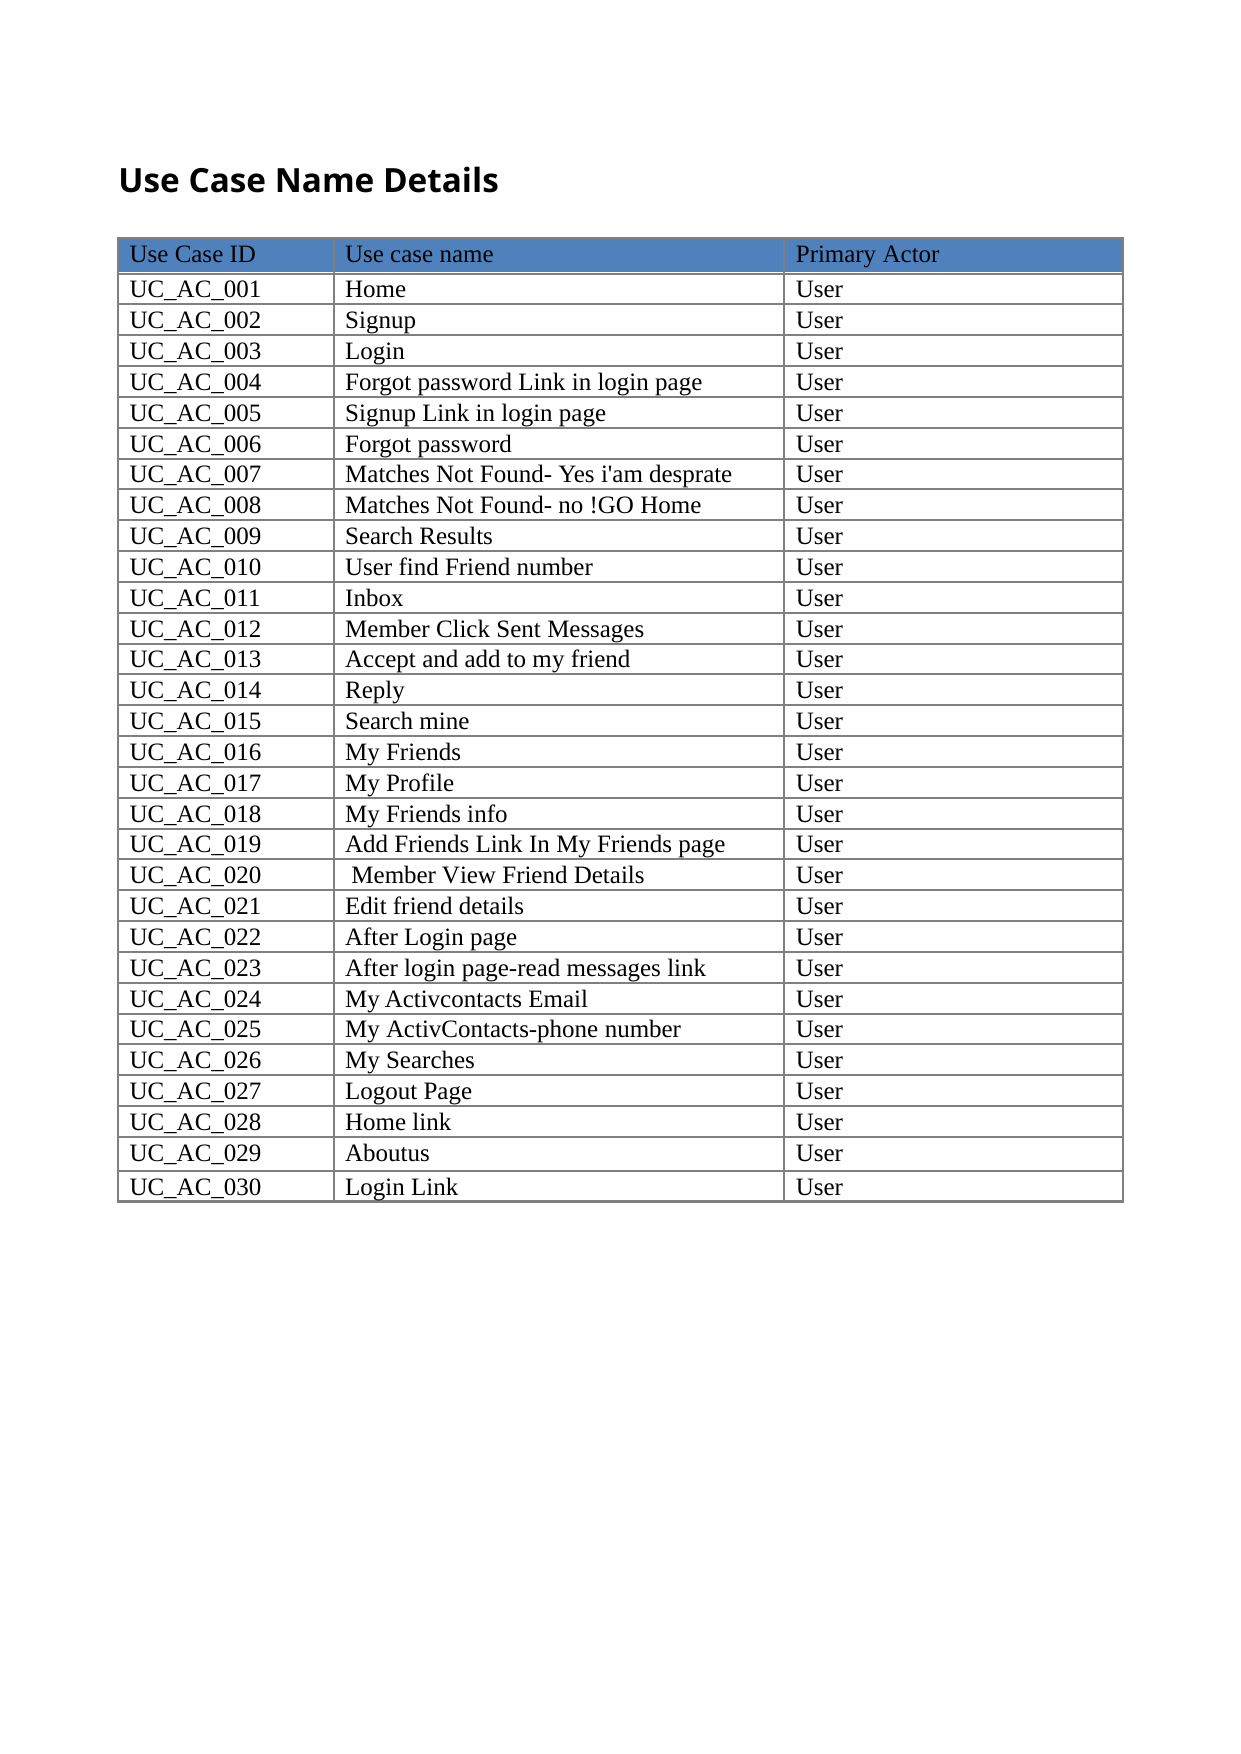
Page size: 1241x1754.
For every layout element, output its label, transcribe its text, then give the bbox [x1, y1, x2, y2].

table_cell UC_AC_015 [119, 706, 333, 735]
table_cell After login page-read messages link [335, 953, 783, 982]
table_cell Logout Page [335, 1076, 783, 1105]
table_cell User [785, 1138, 1122, 1169]
table_cell User [785, 799, 1122, 827]
table_header Use Case ID [119, 239, 333, 272]
table_cell Matches Not Found- no !GO Home [335, 490, 783, 519]
table_cell User [785, 583, 1122, 612]
table_cell Signup Link in login page [335, 398, 783, 427]
table_header Primary Actor [785, 239, 1122, 272]
table_cell UC_AC_010 [119, 552, 333, 581]
table_cell UC_AC_006 [119, 429, 333, 457]
subtitle Use Case Name Details [118, 157, 1122, 202]
table_cell UC_AC_025 [119, 1015, 333, 1043]
table_cell UC_AC_022 [119, 922, 333, 951]
table_cell Home [335, 275, 783, 303]
table_cell User [785, 490, 1122, 519]
table_cell User [785, 768, 1122, 797]
table_cell User [785, 922, 1122, 951]
table_cell Matches Not Found- Yes i'am desprate [335, 460, 783, 488]
table_cell User [785, 860, 1122, 889]
table_cell Accept and add to my friend [335, 645, 783, 673]
table_cell Aboutus [335, 1138, 783, 1169]
table_cell Add Friends Link In My Friends page [335, 830, 783, 858]
table_header Use case name [335, 239, 783, 272]
table_cell User [785, 737, 1122, 766]
table_cell My Friends [335, 737, 783, 766]
table_cell Home link [335, 1107, 783, 1136]
table_cell Inbox [335, 583, 783, 612]
table_cell User [785, 336, 1122, 365]
table_cell UC_AC_005 [119, 398, 333, 427]
table_cell My ActivContacts-phone number [335, 1015, 783, 1043]
table_cell UC_AC_029 [119, 1138, 333, 1169]
table_cell My Activcontacts Email [335, 984, 783, 1012]
table_cell UC_AC_020 [119, 860, 333, 889]
table_cell UC_AC_024 [119, 984, 333, 1012]
table_cell UC_AC_003 [119, 336, 333, 365]
table_cell User [785, 1045, 1122, 1074]
table_cell Reply [335, 675, 783, 704]
table_cell UC_AC_007 [119, 460, 333, 488]
table_cell User [785, 275, 1122, 303]
table_cell User [785, 614, 1122, 642]
table_cell User [785, 552, 1122, 581]
table_cell Login Link [335, 1172, 783, 1200]
table_cell UC_AC_012 [119, 614, 333, 642]
table_cell UC_AC_023 [119, 953, 333, 982]
table_cell My Searches [335, 1045, 783, 1074]
table_cell Member View Friend Details [335, 860, 783, 889]
table_cell UC_AC_021 [119, 891, 333, 920]
table_cell User [785, 429, 1122, 457]
table_cell User [785, 953, 1122, 982]
table_cell Forgot password Link in login page [335, 367, 783, 396]
table_cell UC_AC_017 [119, 768, 333, 797]
table_cell Edit friend details [335, 891, 783, 920]
table_cell User [785, 1107, 1122, 1136]
table_cell Member Click Sent Messages [335, 614, 783, 642]
table_cell UC_AC_018 [119, 799, 333, 827]
table_cell User [785, 398, 1122, 427]
table_cell UC_AC_026 [119, 1045, 333, 1074]
table_cell Search Results [335, 521, 783, 550]
table_cell Signup [335, 305, 783, 334]
table_cell User [785, 460, 1122, 488]
table_cell User [785, 521, 1122, 550]
table_cell UC_AC_019 [119, 830, 333, 858]
table_cell User [785, 675, 1122, 704]
table_cell UC_AC_004 [119, 367, 333, 396]
table_cell After Login page [335, 922, 783, 951]
table_cell User [785, 1076, 1122, 1105]
table_cell UC_AC_008 [119, 490, 333, 519]
table_cell User [785, 706, 1122, 735]
table_cell UC_AC_011 [119, 583, 333, 612]
table_cell UC_AC_002 [119, 305, 333, 334]
table_cell My Friends info [335, 799, 783, 827]
table_cell My Profile [335, 768, 783, 797]
table_cell User [785, 645, 1122, 673]
table_cell Search mine [335, 706, 783, 735]
table_cell User [785, 1015, 1122, 1043]
table_cell User [785, 891, 1122, 920]
table_cell UC_AC_013 [119, 645, 333, 673]
table_cell UC_AC_001 [119, 275, 333, 303]
table_cell UC_AC_014 [119, 675, 333, 704]
table_cell User [785, 1172, 1122, 1200]
table_cell UC_AC_028 [119, 1107, 333, 1136]
table_cell UC_AC_027 [119, 1076, 333, 1105]
table_cell UC_AC_030 [119, 1172, 333, 1200]
table_cell User [785, 984, 1122, 1012]
table_cell User [785, 305, 1122, 334]
table_cell User find Friend number [335, 552, 783, 581]
table_cell UC_AC_016 [119, 737, 333, 766]
table_cell Login [335, 336, 783, 365]
table_cell Forgot password [335, 429, 783, 457]
table_cell UC_AC_009 [119, 521, 333, 550]
table_cell User [785, 367, 1122, 396]
table_cell User [785, 830, 1122, 858]
